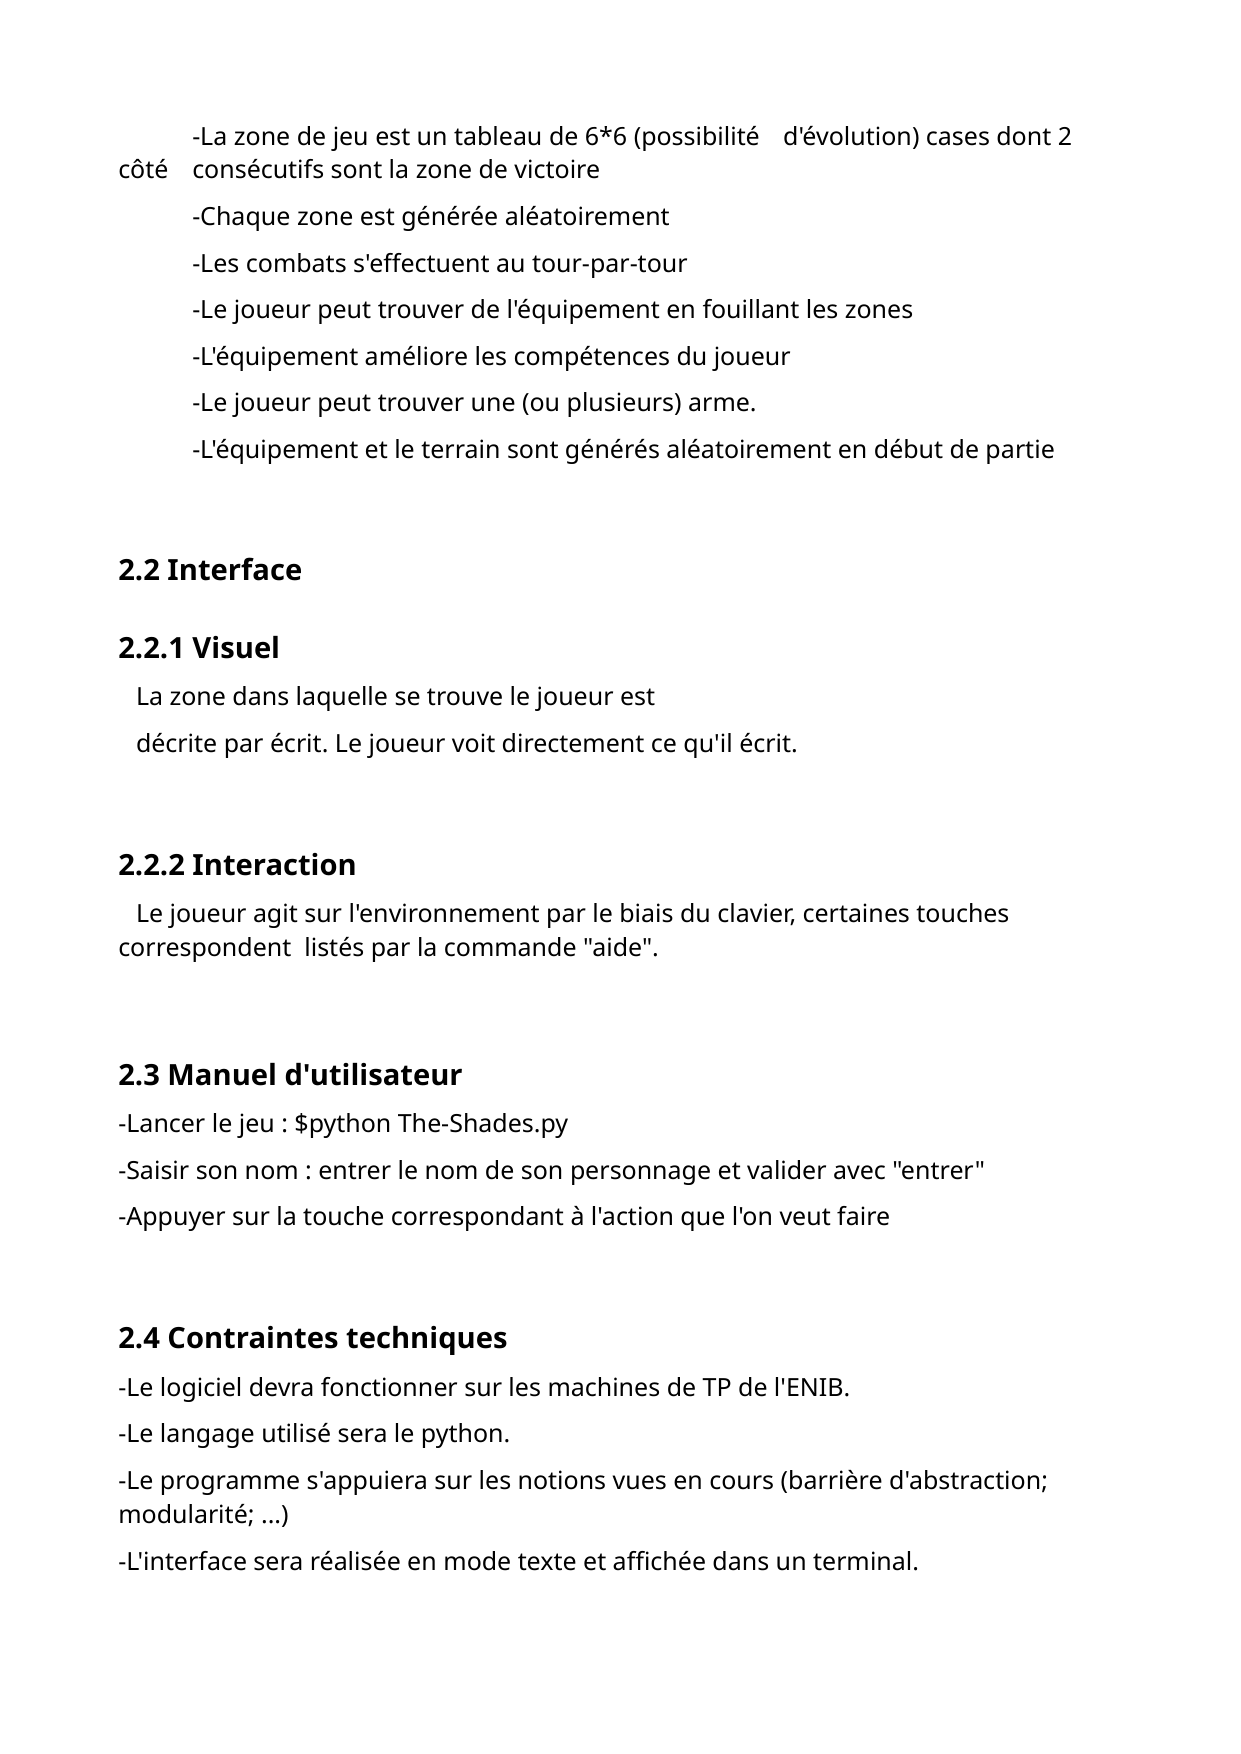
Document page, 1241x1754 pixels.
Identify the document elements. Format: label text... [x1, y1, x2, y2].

text -L'interface sera réalisée en mode texte et affichée dans un terminal. [118, 1543, 1122, 1577]
text -Le joueur peut trouver de l'équipement en fouillant les zones [118, 292, 1122, 326]
text -Les combats s'effectuent au tour-par-tour [118, 245, 1122, 279]
text -Chaque zone est générée aléatoirement [118, 199, 1122, 233]
text -La zone de jeu est un tableau de 6*6 (possibilité d'évolution) cases dont 2 côté consécutifs sont la zone de victoire [118, 118, 1122, 186]
text -Appuyer sur la touche correspondant à l'action que l'on veut faire [118, 1199, 1122, 1233]
subtitle 2.2.1 Visuel [118, 627, 1122, 667]
text -Le langage utilisé sera le python. [118, 1416, 1122, 1450]
text -Le programme s'appuiera sur les notions vues en cours (barrière d'abstraction; modularité; ...) [118, 1462, 1122, 1531]
subtitle 2.4 Contraintes techniques [118, 1317, 1122, 1357]
text décrite par écrit. Le joueur voit directement ce qu'il écrit. [118, 726, 1122, 760]
text Le joueur agit sur l'environnement par le biais du clavier, certaines touches correspondent listés par la commande "aide". [118, 896, 1122, 964]
text -Le logiciel devra fonctionner sur les machines de TP de l'ENIB. [118, 1369, 1122, 1403]
subtitle 2.3 Manuel d'utilisateur [118, 1054, 1122, 1093]
subtitle 2.2 Interface [118, 550, 1122, 589]
text -Saisir son nom : entrer le nom de son personnage et valider avec "entrer" [118, 1152, 1122, 1187]
text -L'équipement et le terrain sont générés aléatoirement en début de partie [118, 432, 1122, 466]
text La zone dans laquelle se trouve le joueur est [118, 679, 1122, 713]
subtitle 2.2.2 Interaction [118, 844, 1122, 883]
text -Lancer le jeu : $python The-Shades.py [118, 1106, 1122, 1140]
text -Le joueur peut trouver une (ou plusieurs) arme. [118, 385, 1122, 419]
text -L'équipement améliore les compétences du joueur [118, 338, 1122, 372]
